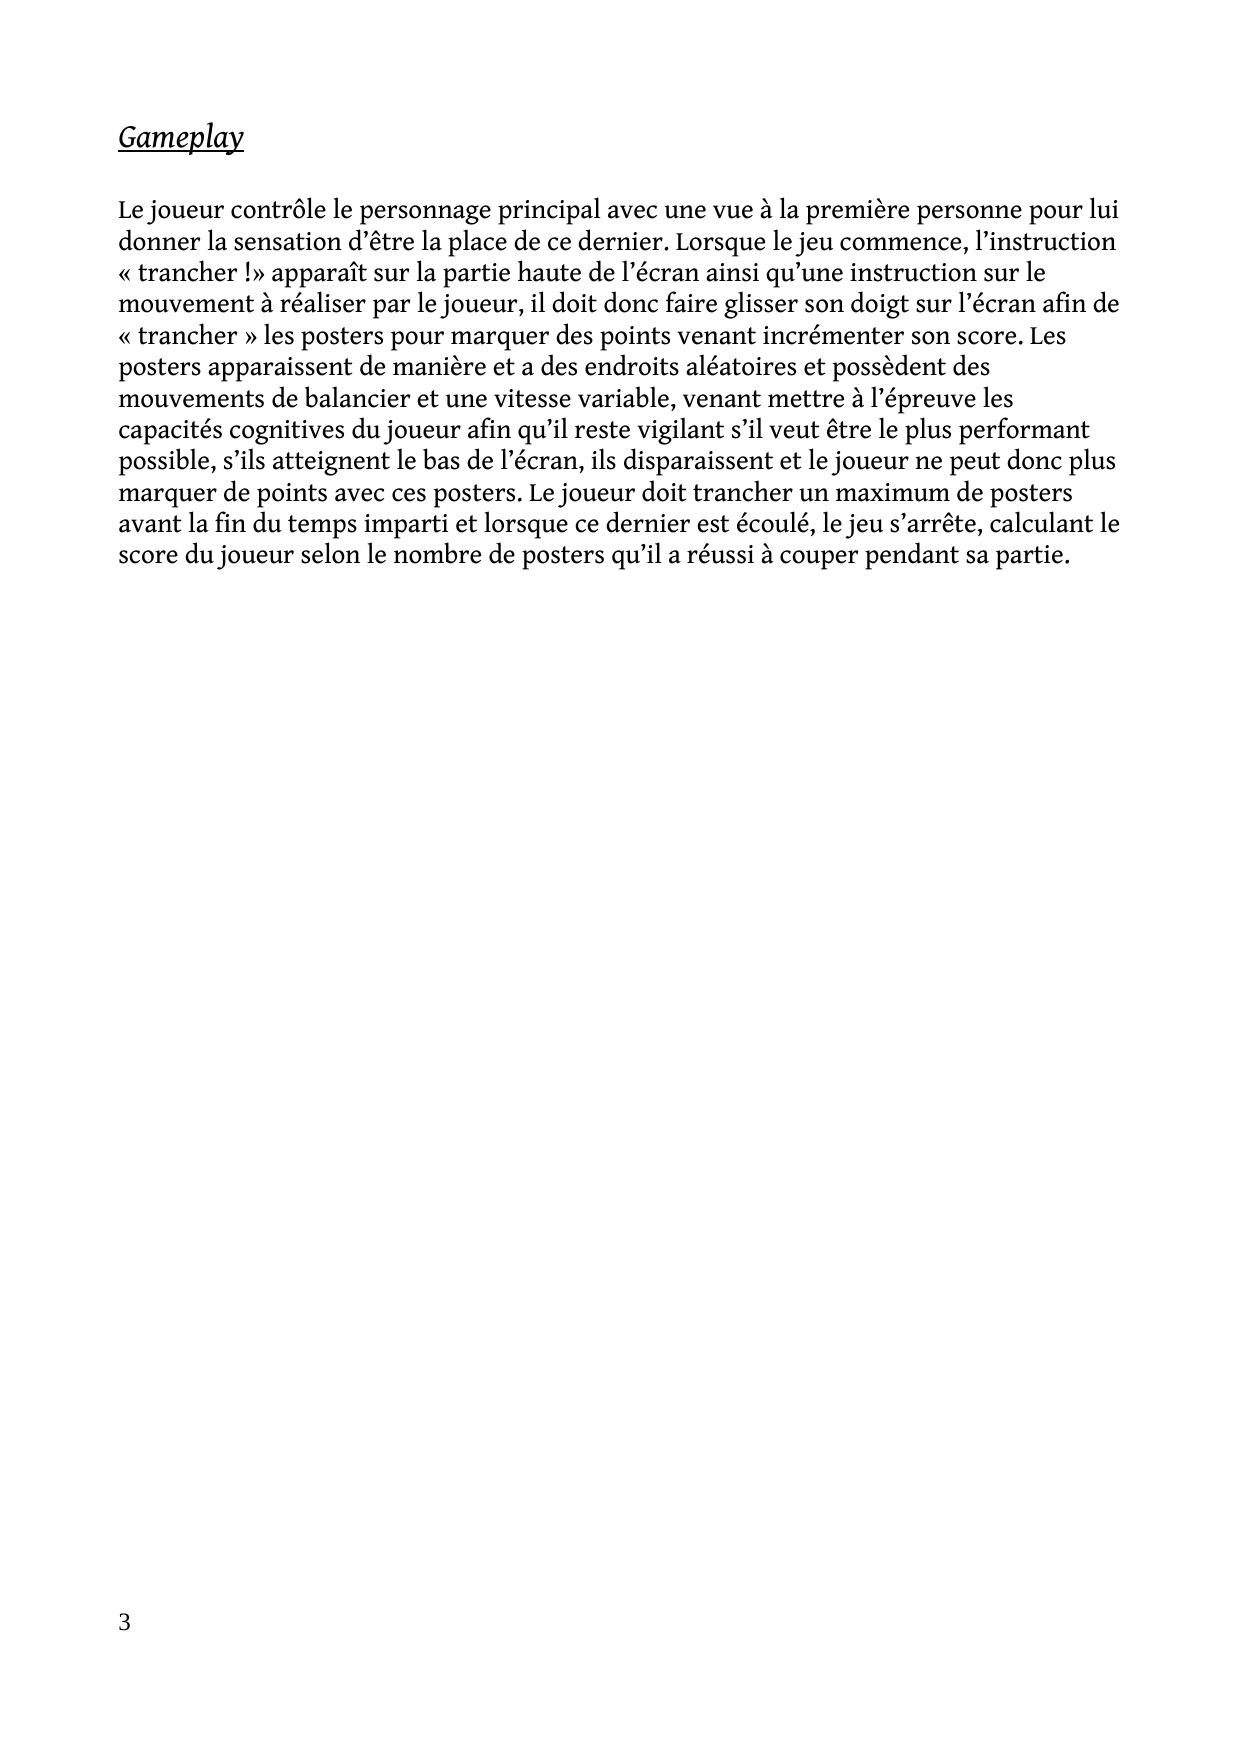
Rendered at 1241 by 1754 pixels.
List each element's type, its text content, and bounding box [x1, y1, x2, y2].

text Le joueur contrôle le personnage principal avec une vue à la première personne pour lui donner la sensation d’être la place de ce dernier. Lorsque le jeu commence, l’instruction « trancher !» apparaît sur la partie haute de l’écran ainsi qu’une instruction sur le mouvement à réaliser par le joueur, il doit donc faire glisser son doigt sur l’écran afin de « trancher » les posters pour marquer des points venant incrémenter son score. Les posters apparaissent de manière et a des endroits aléatoires et possèdent des mouvements de balancier et une vitesse variable, venant mettre à l’épreuve les capacités cognitives du joueur afin qu’il reste vigilant s’il veut être le plus performant possible, s’ils atteignent le bas de l’écran, ils disparaissent et le joueur ne peut donc plus marquer de points avec ces posters. Le joueur doit trancher un maximum de posters avant la fin du temps imparti et lorsque ce dernier est écoulé, le jeu s’arrête, calculant le score du joueur selon le nombre de posters qu’il a réussi à couper pendant sa partie. [118, 195, 1122, 571]
text Gameplay [118, 118, 1122, 157]
